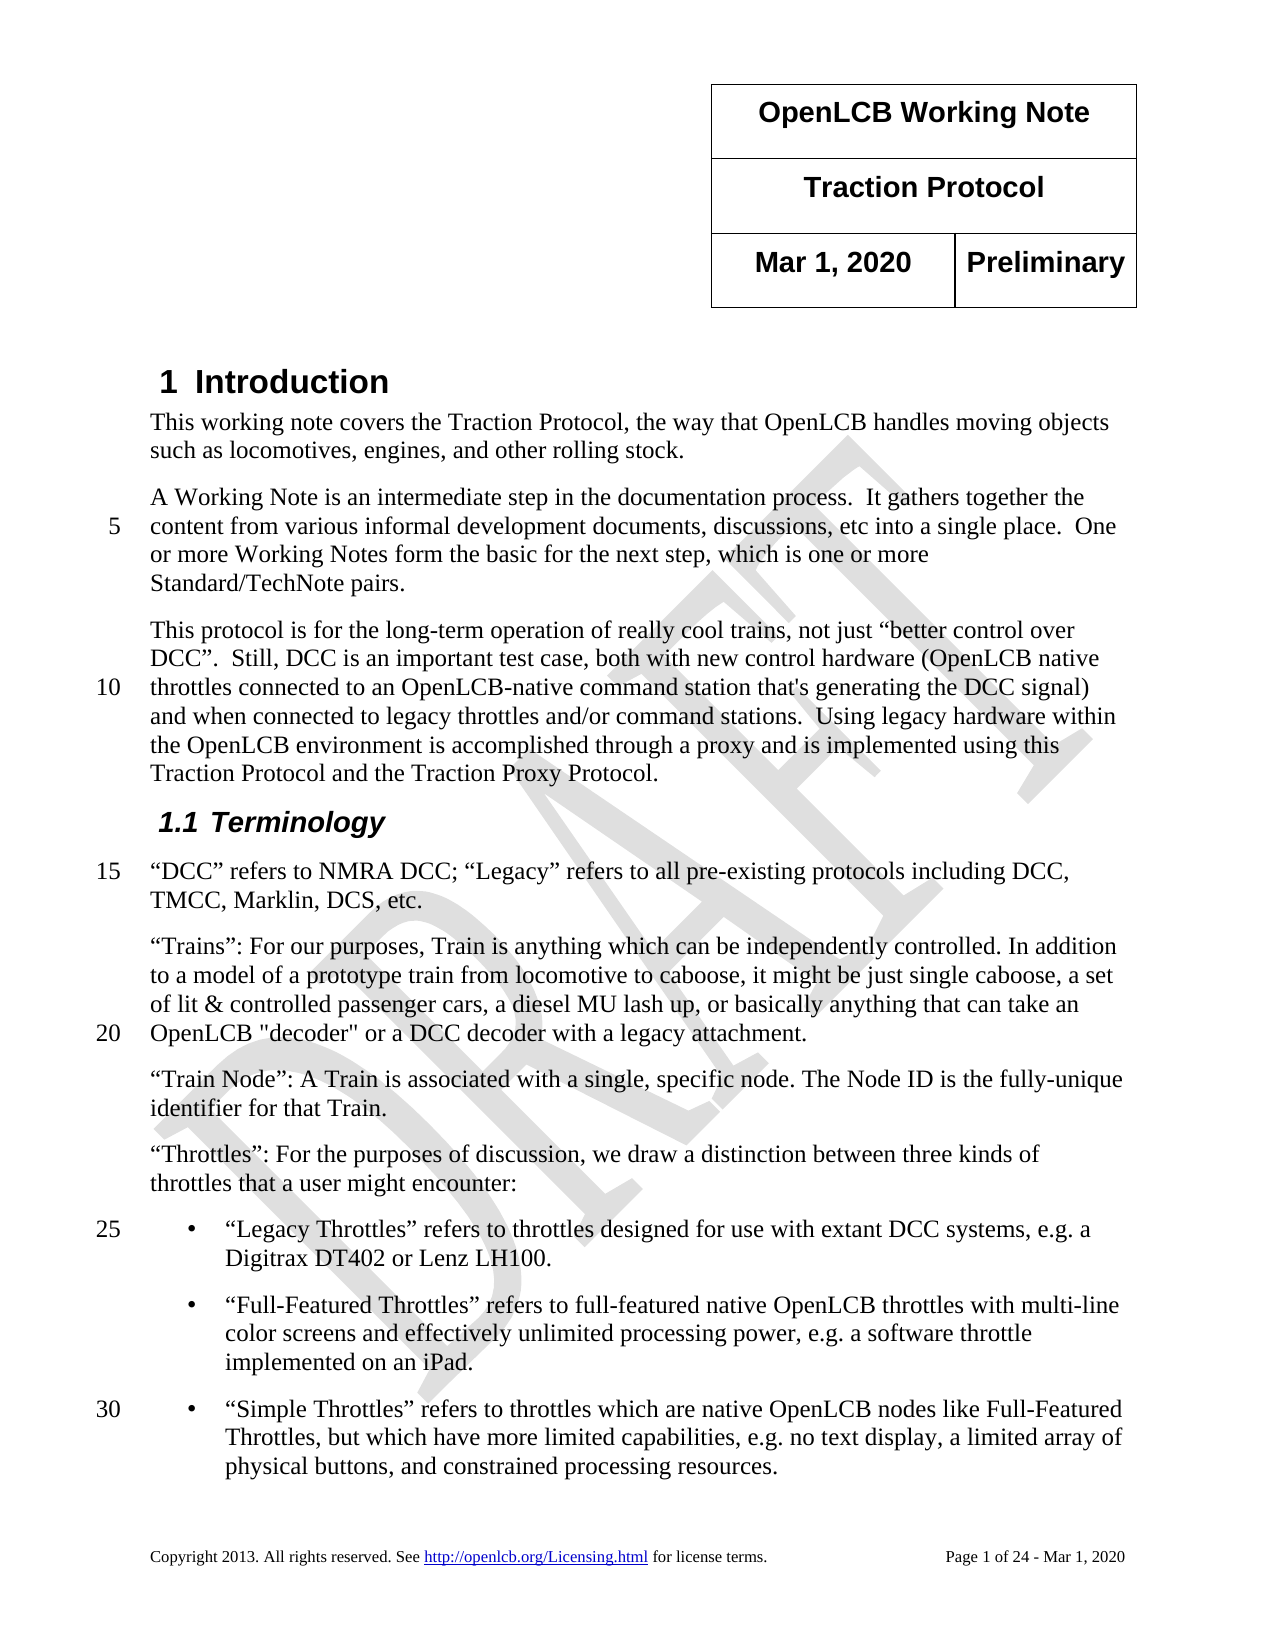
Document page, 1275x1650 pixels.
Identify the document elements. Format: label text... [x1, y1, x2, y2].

list “Full-Featured Throttles” refers to full-featured native OpenLCB throttles with multi-line color screens and effectively unlimited processing power, e.g. a software throttle implemented on an iPad. [458, 1290, 1125, 1376]
text A Working Note is an intermediate step in the documentation process. It gathers together the content from various informal development documents, discussions, etc into a single place. One or more Working Notes form the basic for the next step, which is one or more Standard/TechNote pairs. [150, 482, 799, 597]
text “Train Node”: A Train is associated with a single, specific node. The Node ID is the fully-unique identifier for that Train. [595, 1064, 1125, 1122]
text “Trains”: For our purposes, Train is anything which can be independently controlled. In addition to a model of a prototype train from locomotive to caboose, it might be just single caboose, a set of lit & controlled passenger cars, a diesel MU lash up, or basically anything that can take an OpenLCB "decoder" or a DCC decoder with a legacy attachment. [492, 931, 699, 1046]
list “Legacy Throttles” refers to throttles designed for use with extant DCC systems, e.g. a Digitrax DT402 or Lenz LH100. [502, 1214, 1125, 1272]
text A Working Note is an intermediate step in the documentation process. It gathers together the content from various informal development documents, discussions, etc into a single place. One or more Working Notes form the basic for the next step, which is one or more Standard/TechNote pairs. [757, 526, 864, 597]
text “Trains”: For our purposes, Train is anything which can be independently controlled. In addition to a model of a prototype train from locomotive to caboose, it might be just single caboose, a set of lit & controlled passenger cars, a diesel MU lash up, or basically anything that can take an OpenLCB "decoder" or a DCC decoder with a legacy attachment. [150, 931, 415, 1046]
list “Full-Featured Throttles” refers to full-featured native OpenLCB throttles with multi-line color screens and effectively unlimited processing power, e.g. a software throttle implemented on an iPad. [393, 1290, 493, 1345]
list “Legacy Throttles” refers to throttles designed for use with extant DCC systems, e.g. a Digitrax DT402 or Lenz LH100. [317, 1214, 493, 1272]
text “DCC” refers to NMRA DCC; “Legacy” refers to all pre-existing protocols including DCC, TMCC, Marklin, DCS, etc. [589, 856, 701, 914]
text “Train Node”: A Train is associated with a single, specific node. The Node ID is the fully-unique identifier for that Train. [502, 1065, 638, 1122]
text “Throttles”: For the purposes of discussion, we draw a distinction between three kinds of throttles that a user might encounter: [150, 1139, 256, 1197]
text “DCC” refers to NMRA DCC; “Legacy” refers to all pre-existing protocols including DCC, TMCC, Marklin, DCS, etc. [866, 856, 1125, 914]
subtitle Terminology [150, 805, 556, 838]
subtitle [553, 805, 607, 838]
text This protocol is for the long-term operation of really cool trains, not just “better control over DCC”. Still, DCC is an important test case, both with new control hardware (OpenLCB native throttles connected to an OpenLCB-native command station that's generating the DCC signal) and when connected to legacy throttles and/or command stations. Using legacy hardware within the OpenLCB environment is accomplished through a proxy and is implemented using this Traction Protocol and the Traction Proxy Protocol. [666, 615, 1033, 787]
subtitle [614, 805, 804, 838]
text “DCC” refers to NMRA DCC; “Legacy” refers to all pre-existing protocols including DCC, TMCC, Marklin, DCS, etc. [150, 856, 608, 914]
text A Working Note is an intermediate step in the documentation process. It gathers together the content from various informal development documents, discussions, etc into a single place. One or more Working Notes form the basic for the next step, which is one or more Standard/TechNote pairs. [815, 482, 1125, 597]
text “Trains”: For our purposes, Train is anything which can be independently controlled. In addition to a model of a prototype train from locomotive to caboose, it might be just single caboose, a set of lit & controlled passenger cars, a diesel MU lash up, or basically anything that can take an OpenLCB "decoder" or a DCC decoder with a legacy attachment. [367, 931, 515, 1046]
list “Legacy Throttles” refers to throttles designed for use with extant DCC systems, e.g. a Digitrax DT402 or Lenz LH100. [187, 1214, 331, 1272]
text “Throttles”: For the purposes of discussion, we draw a distinction between three kinds of throttles that a user might encounter: [552, 1139, 1125, 1197]
text This protocol is for the long-term operation of really cool trains, not just “better control over DCC”. Still, DCC is an important test case, both with new control hardware (OpenLCB native throttles connected to an OpenLCB-native command station that's generating the DCC signal) and when connected to legacy throttles and/or command stations. Using legacy hardware within the OpenLCB environment is accomplished through a proxy and is implemented using this Traction Protocol and the Traction Proxy Protocol. [150, 615, 753, 787]
list “Full-Featured Throttles” refers to full-featured native OpenLCB throttles with multi-line color screens and effectively unlimited processing power, e.g. a software throttle implemented on an iPad. [187, 1290, 429, 1376]
text “Train Node”: A Train is associated with a single, specific node. The Node ID is the fully-unique identifier for that Train. [212, 1071, 380, 1122]
text “Throttles”: For the purposes of discussion, we draw a distinction between three kinds of throttles that a user might encounter: [445, 1139, 566, 1197]
text “Train Node”: A Train is associated with a single, specific node. The Node ID is the fully-unique identifier for that Train. [359, 1064, 491, 1122]
text “Throttles”: For the purposes of discussion, we draw a distinction between three kinds of throttles that a user might encounter: [242, 1139, 452, 1197]
list “Simple Throttles” refers to throttles which are native OpenLCB nodes like Full-Featured Throttles, but which have more limited capabilities, e.g. no text display, a limited array of physical buttons, and constrained processing resources. [187, 1394, 1125, 1480]
text “DCC” refers to NMRA DCC; “Legacy” refers to all pre-existing protocols including DCC, TMCC, Marklin, DCS, etc. [689, 856, 880, 914]
text “Train Node”: A Train is associated with a single, specific node. The Node ID is the fully-unique identifier for that Train. [150, 1064, 217, 1122]
subtitle [815, 805, 1125, 838]
text This protocol is for the long-term operation of really cool trains, not just “better control over DCC”. Still, DCC is an important test case, both with new control hardware (OpenLCB native throttles connected to an OpenLCB-native command station that's generating the DCC signal) and when connected to legacy throttles and/or command stations. Using legacy hardware within the OpenLCB environment is accomplished through a proxy and is implemented using this Traction Protocol and the Traction Proxy Protocol. [926, 615, 1125, 787]
subtitle Introduction [150, 362, 1125, 401]
text This working note covers the Traction Protocol, the way that OpenLCB handles moving objects such as locomotives, engines, and other rolling stock. [150, 407, 1125, 464]
text “Trains”: For our purposes, Train is anything which can be independently controlled. In addition to a model of a prototype train from locomotive to caboose, it might be just single caboose, a set of lit & controlled passenger cars, a diesel MU lash up, or basically anything that can take an OpenLCB "decoder" or a DCC decoder with a legacy attachment. [669, 931, 1125, 1046]
